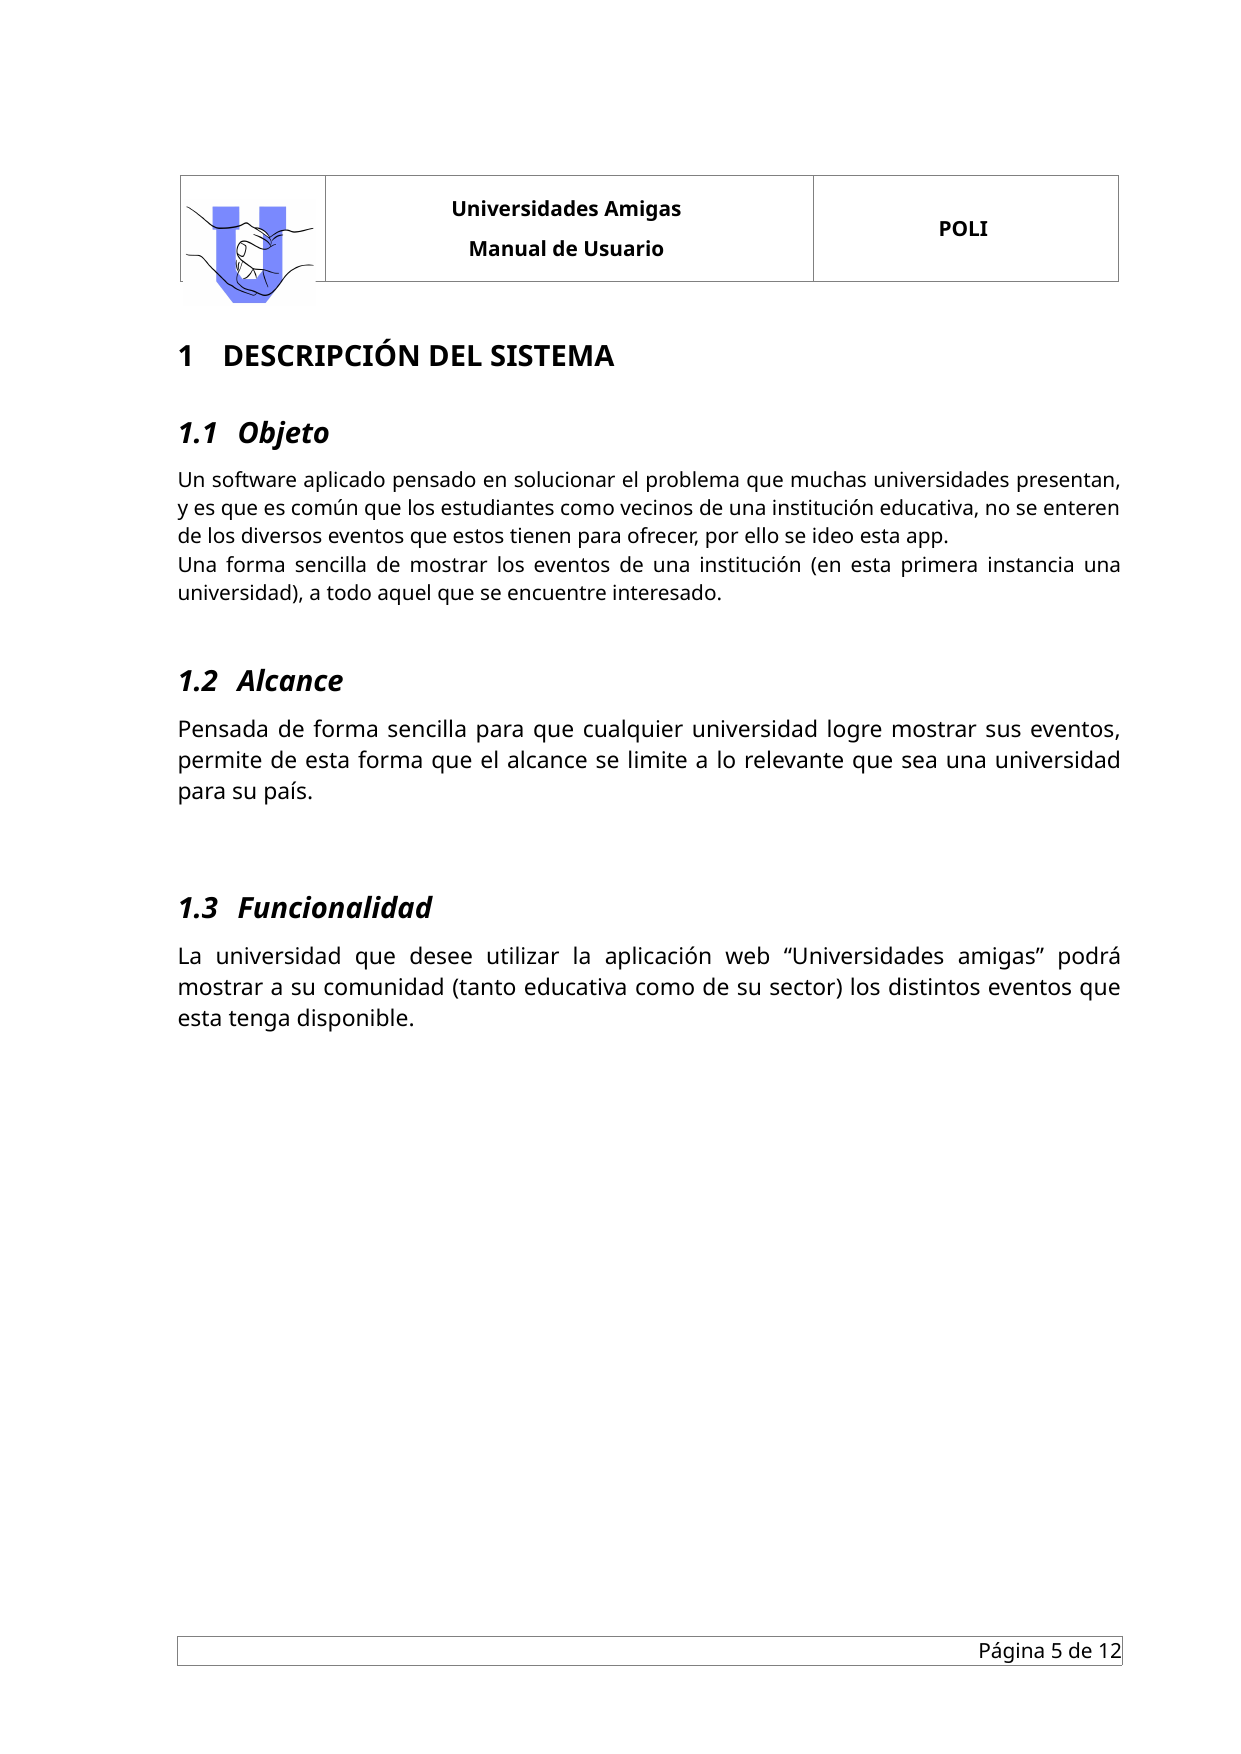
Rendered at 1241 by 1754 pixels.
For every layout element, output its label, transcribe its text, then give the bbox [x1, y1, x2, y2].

subtitle Objeto [177, 413, 1122, 452]
text La universidad que desee utilizar la aplicación web “Universidades amigas” podrá mostrar a su comunidad (tanto educativa como de su sector) los distintos eventos que esta tenga disponible. [177, 940, 1122, 1033]
text Pensada de forma sencilla para que cualquier universidad logre mostrar sus eventos, permite de esta forma que el alcance se limite a lo relevante que sea una universidad para su país. [177, 713, 1122, 806]
text Un software aplicado pensado en solucionar el problema que muchas universidades presentan, y es que es común que los estudiantes como vecinos de una institución educativa, no se enteren de los diversos eventos que estos tienen para ofrecer, por ello se ideo esta app. [177, 465, 1122, 550]
subtitle Alcance [177, 660, 1122, 700]
subtitle DESCRIPCIÓN DEL SISTEMA [177, 335, 1122, 375]
subtitle Funcionalidad [177, 888, 1122, 927]
text Una forma sencilla de mostrar los eventos de una institución (en esta primera instancia una universidad), a todo aquel que se encuentre interesado. [177, 550, 1122, 607]
